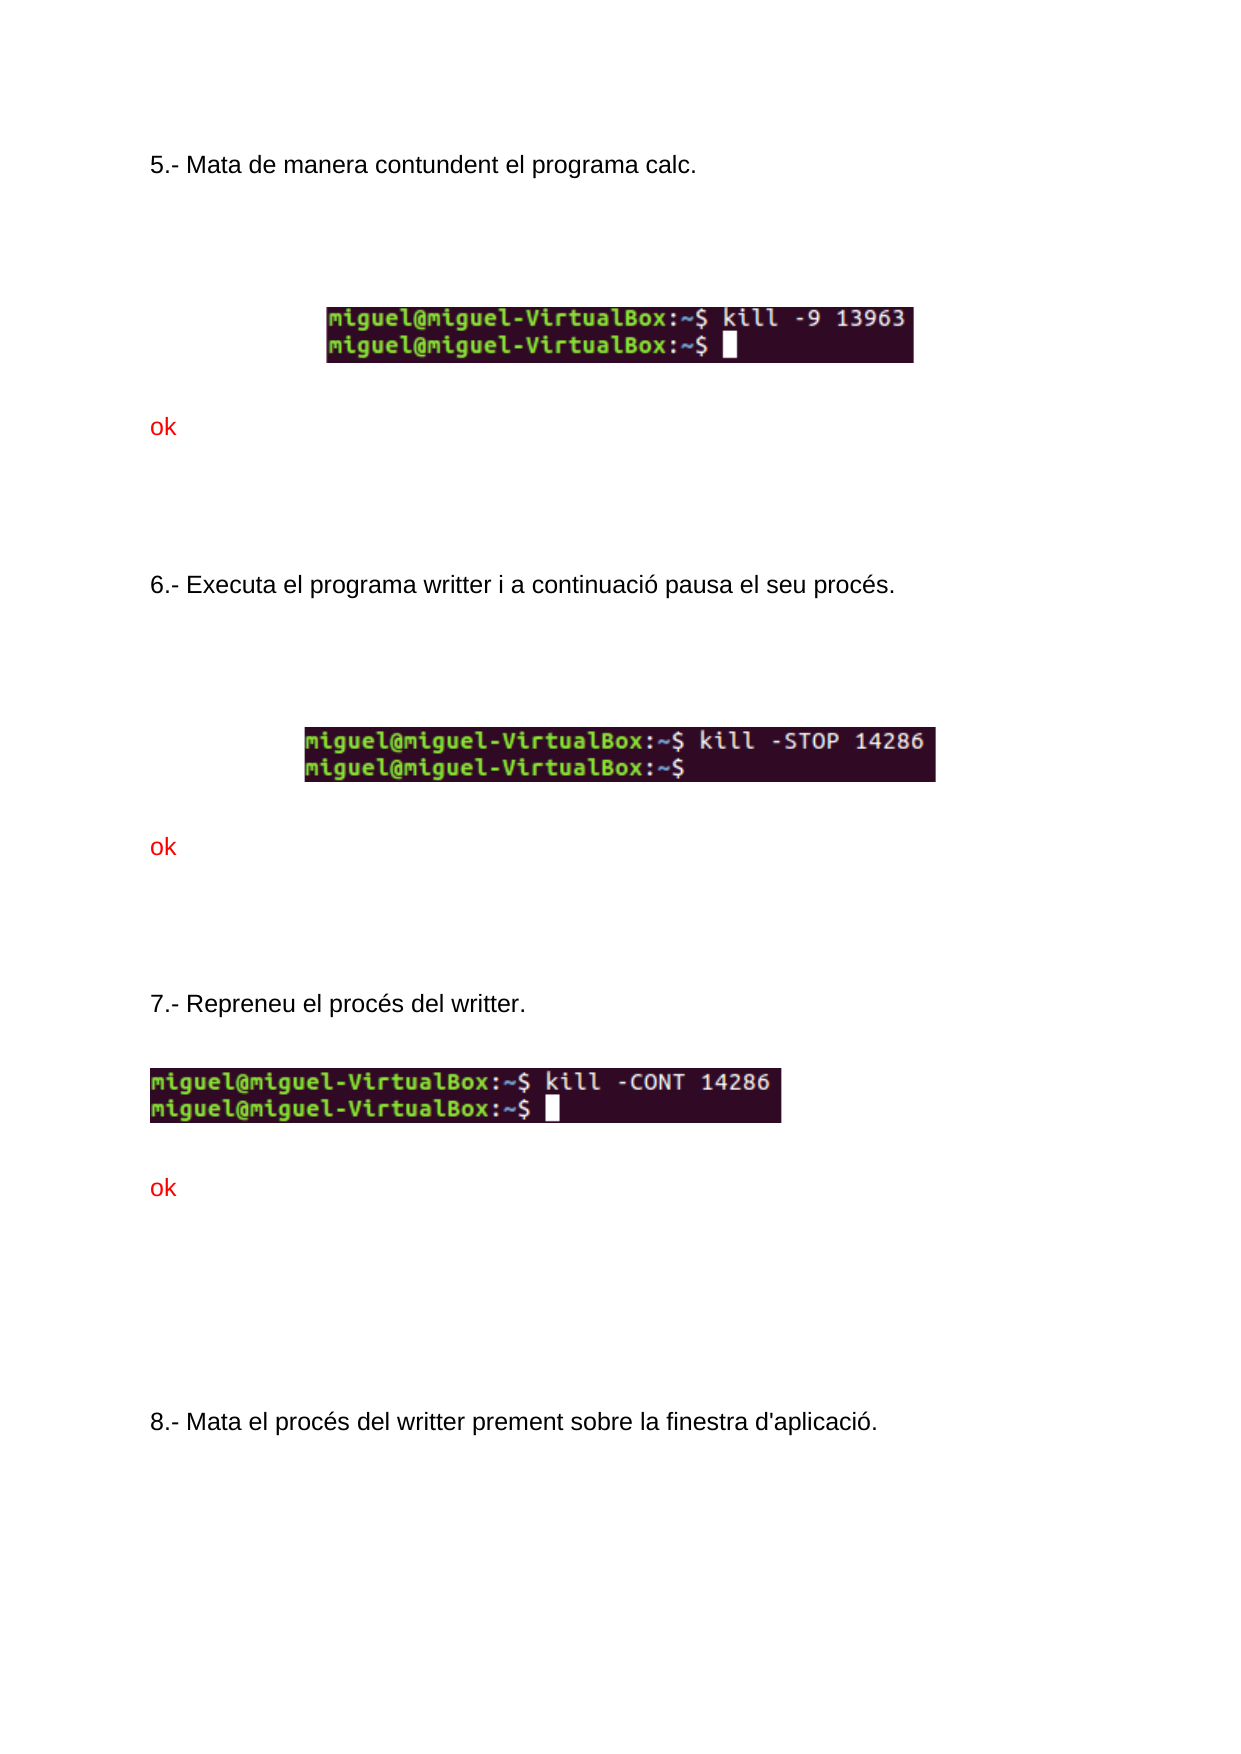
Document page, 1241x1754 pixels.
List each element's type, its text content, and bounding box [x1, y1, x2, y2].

text 5.- Mata de manera contundent el programa calc. [150, 150, 1090, 179]
text ok [150, 1173, 1090, 1202]
text ok [150, 832, 1090, 861]
text 6.- Executa el programa writter i a continuació pausa el seu procés. [150, 570, 1090, 598]
text ok [150, 412, 1090, 441]
text 8.- Mata el procés del writter prement sobre la finestra d'aplicació. [150, 1407, 1090, 1435]
text 7.- Repreneu el procés del writter. [150, 989, 1090, 1018]
